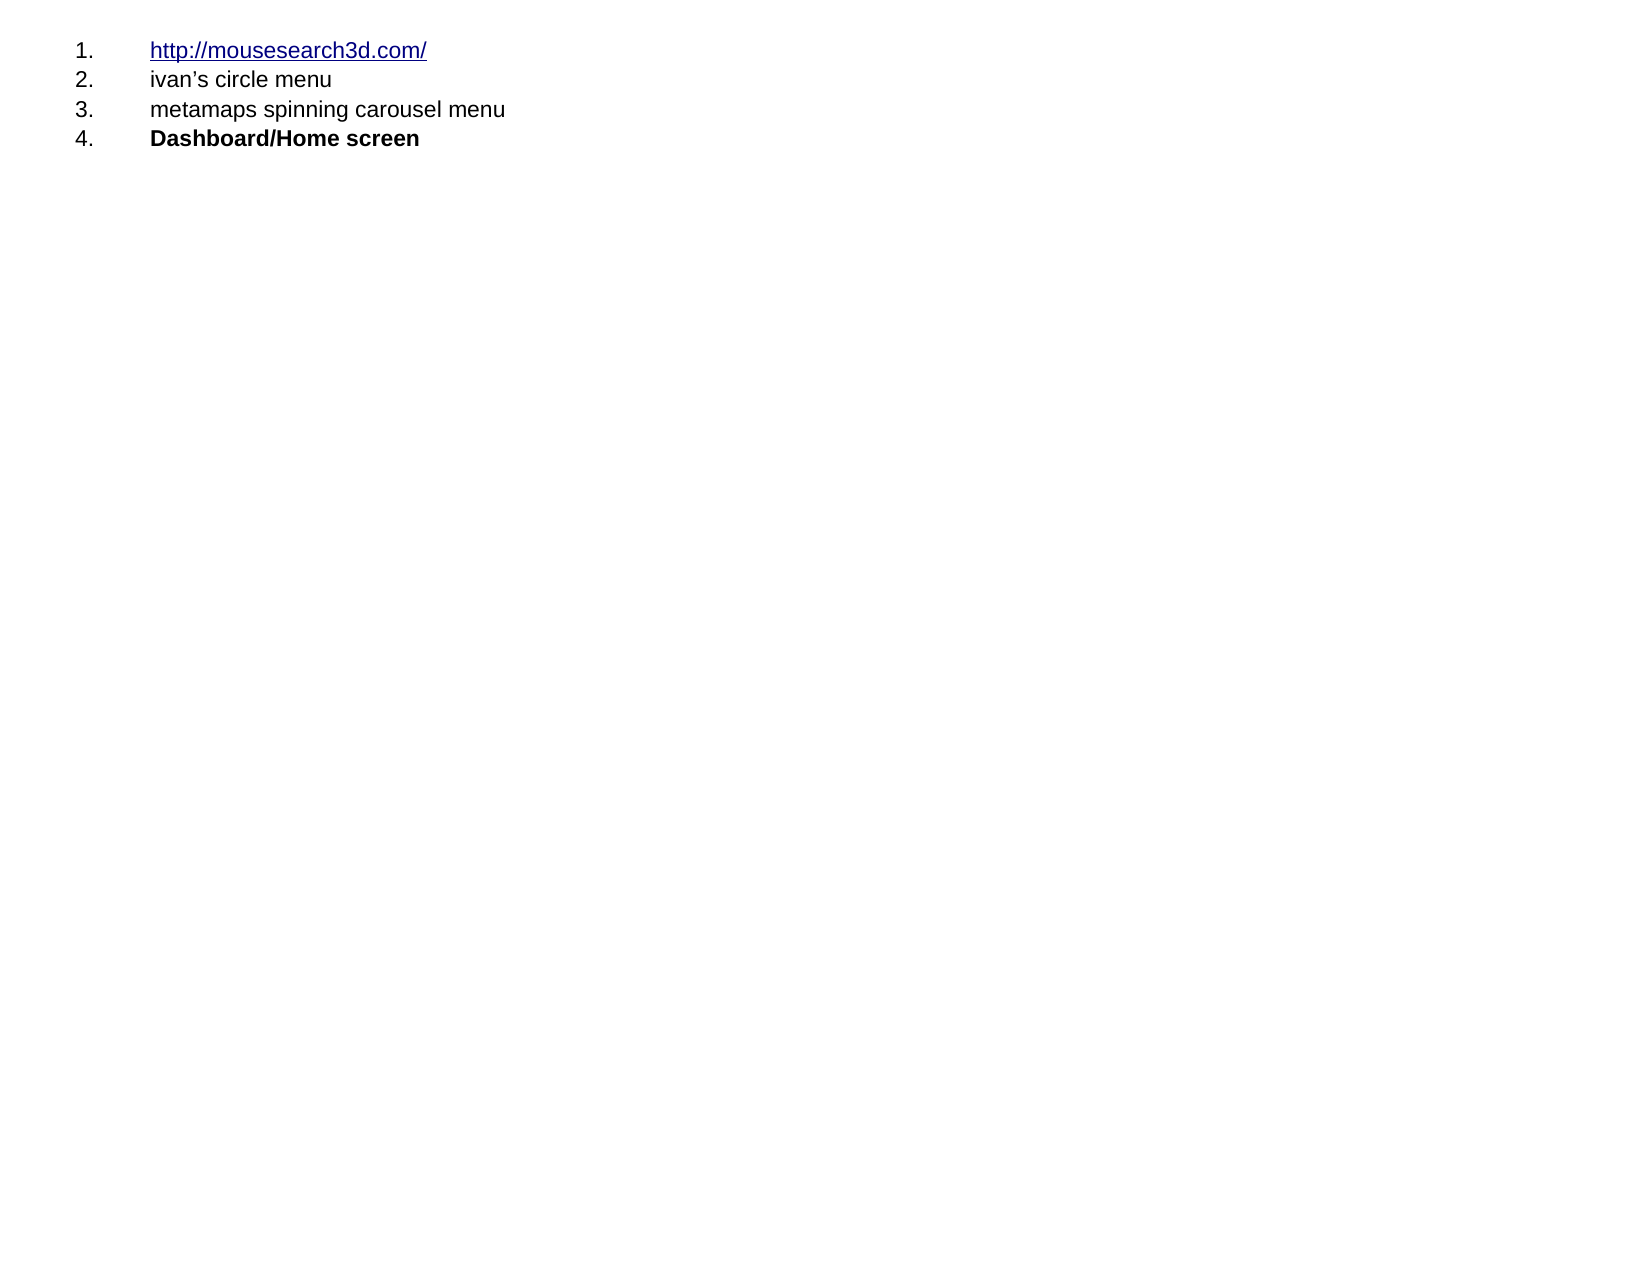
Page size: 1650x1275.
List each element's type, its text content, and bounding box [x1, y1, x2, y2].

list metamaps spinning carousel menu [75, 96, 1312, 122]
list Dashboard/Home screen [75, 126, 1312, 151]
list ivan’s circle menu [75, 67, 1312, 92]
list http://mousesearch3d.com/ [75, 37, 1312, 63]
